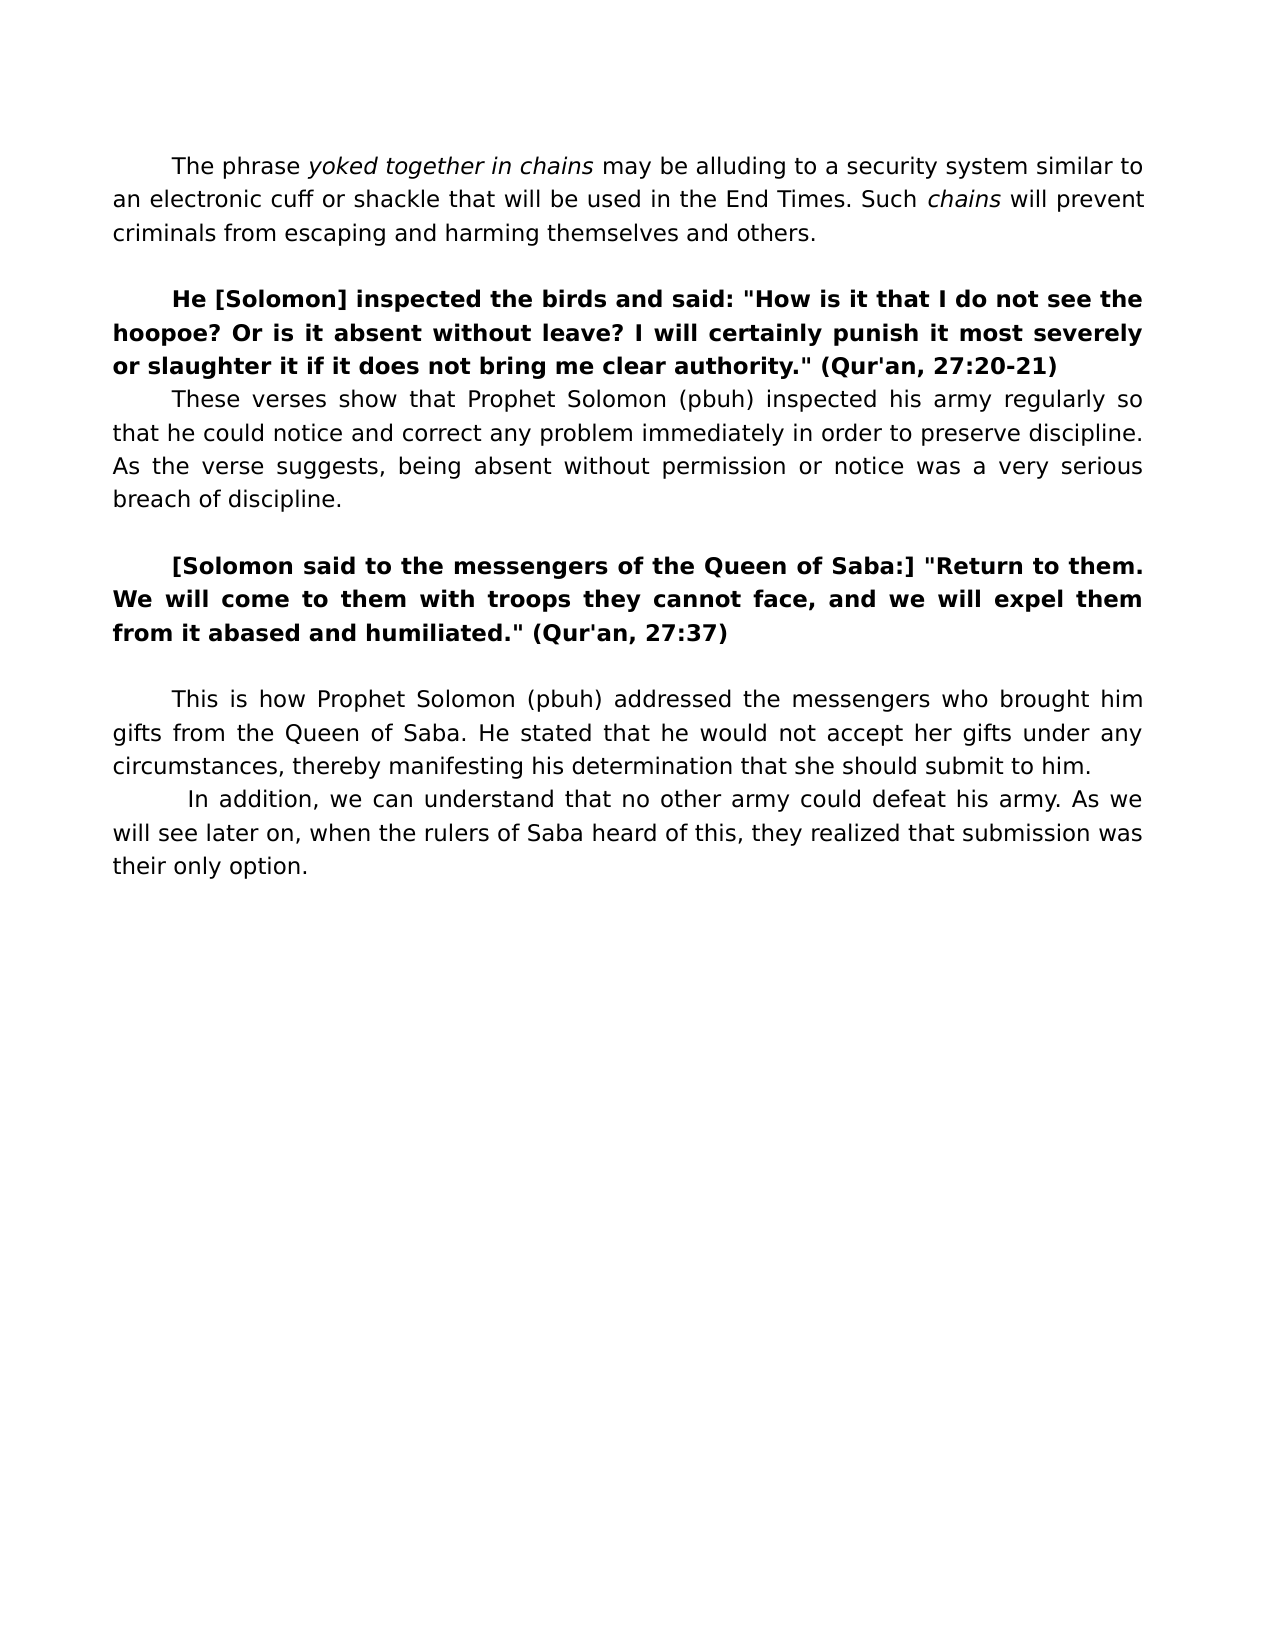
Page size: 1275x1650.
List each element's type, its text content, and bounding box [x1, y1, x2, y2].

text [Solomon said to the messengers of the Queen of Saba:] "Return to them. We will come to them with troops they cannot face, and we will expel them from it abased and humiliated." (Qur'an, 27:37) [112, 548, 1145, 648]
text In addition, we can understand that no other army could defeat his army. As we will see later on, when the rulers of Saba heard of this, they realized that submission was their only option. [112, 781, 1145, 881]
text These verses show that Prophet Solomon (pbuh) inspected his army regularly so that he could notice and correct any problem immediately in order to preserve discipline. As the verse suggests, being absent without permission or notice was a very serious breach of discipline. [112, 381, 1145, 514]
text This is how Prophet Solomon (pbuh) addressed the messengers who brought him gifts from the Queen of Saba. He stated that he would not accept her gifts under any circumstances, thereby manifesting his determination that she should submit to him. [112, 681, 1145, 781]
text He [Solomon] inspected the birds and said: "How is it that I do not see the hoopoe? Or is it absent without leave? I will certainly punish it most severely or slaughter it if it does not bring me clear authority." (Qur'an, 27:20-21) [112, 281, 1145, 381]
text The phrase yoked together in chains may be alluding to a security system similar to an electronic cuff or shackle that will be used in the End Times. Such chains will prevent criminals from escaping and harming themselves and others. [112, 148, 1145, 248]
